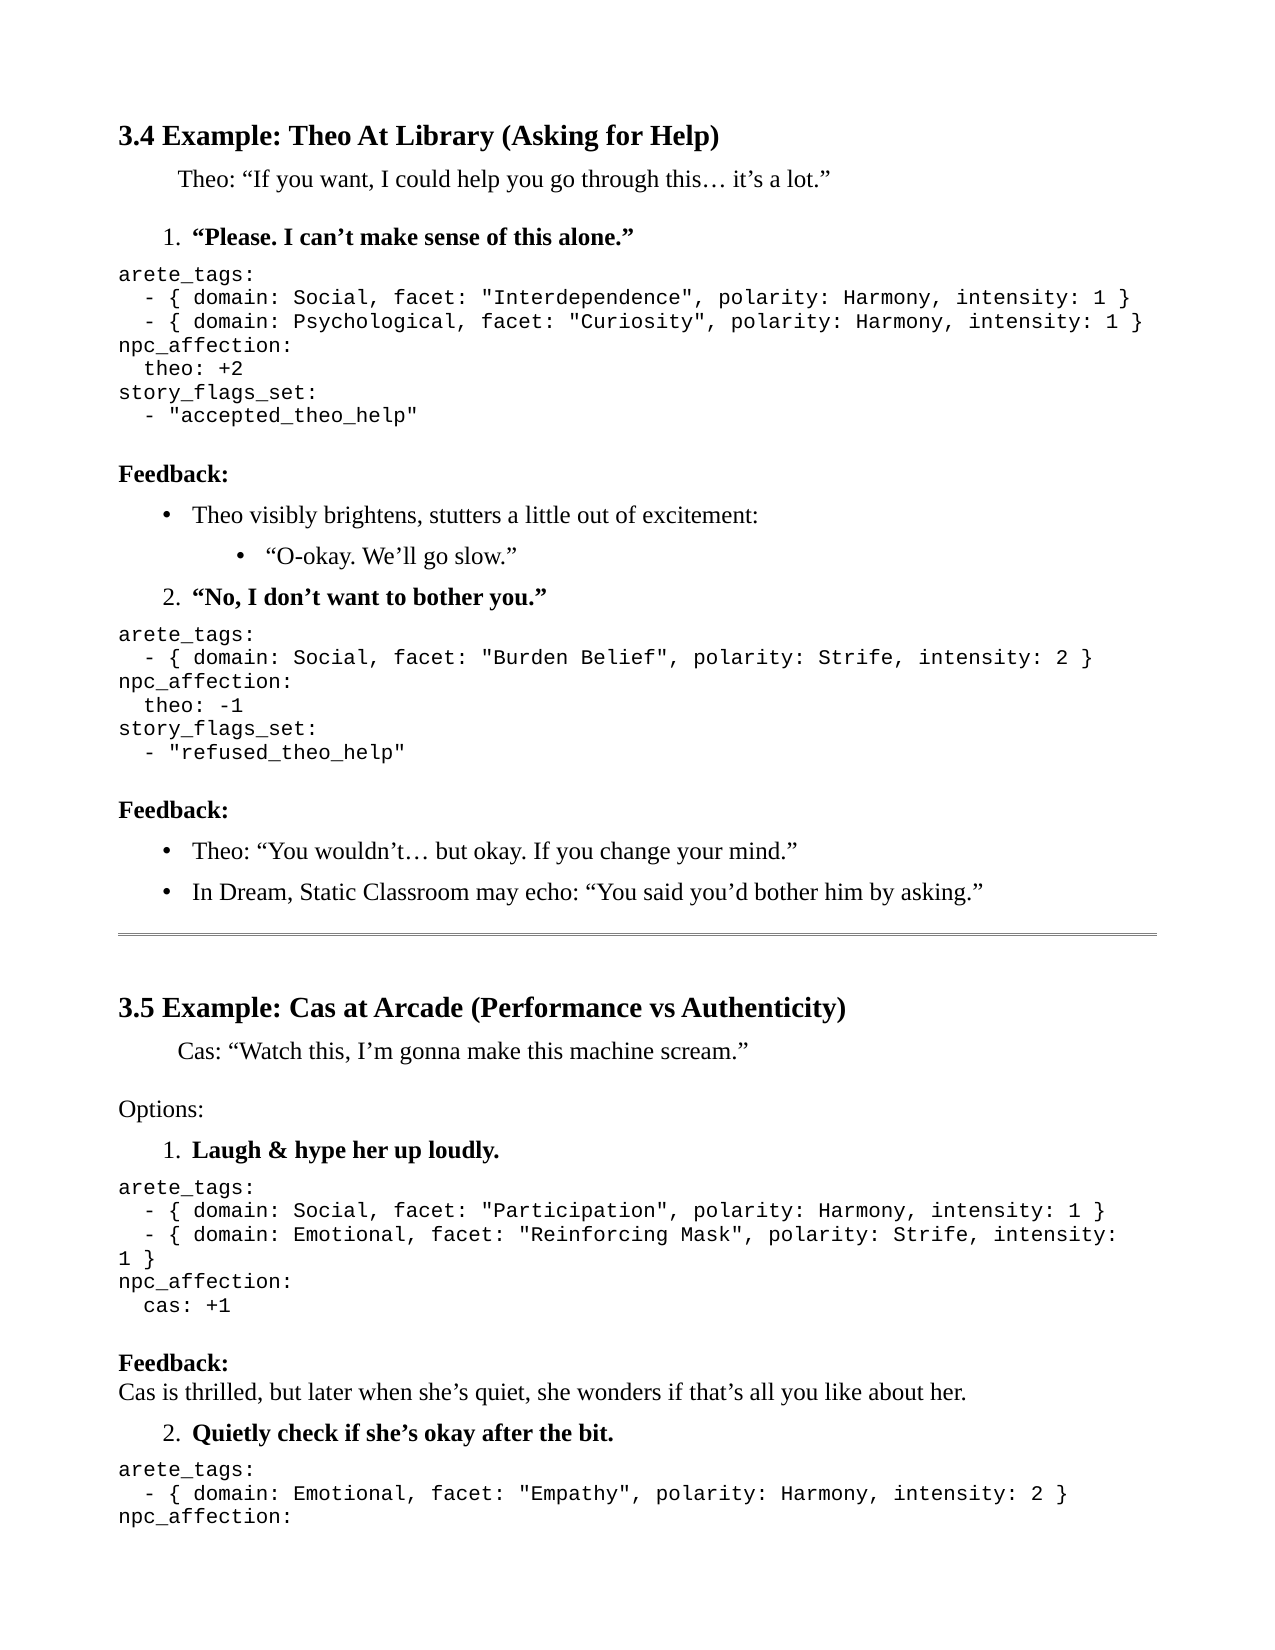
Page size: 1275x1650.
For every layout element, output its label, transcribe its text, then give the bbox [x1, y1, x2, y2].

subtitle 3.4 Example: Theo At Library (Asking for Help) [118, 118, 1157, 152]
text Feedback: [118, 795, 1157, 824]
text - { domain: Social, facet: "Burden Belief", polarity: Strife, intensity: 2 } [118, 647, 1157, 671]
text arete_tags: [118, 264, 1157, 287]
text Cas: “Watch this, I’m gonna make this machine scream.” [177, 1036, 1098, 1065]
list “No, I don’t want to bother you.” [162, 582, 1157, 611]
text arete_tags: [118, 624, 1157, 647]
text story_flags_set: [118, 718, 1157, 742]
text story_flags_set: [118, 382, 1157, 406]
list Theo: “You wouldn’t… but okay. If you change your mind.” [162, 836, 1157, 865]
text arete_tags: [118, 1459, 1157, 1483]
text - "refused_theo_help" [118, 742, 1157, 766]
list “O-okay. We’ll go slow.” [236, 541, 1157, 570]
text npc_affection: [118, 1271, 1157, 1295]
list Laugh & hype her up loudly. [162, 1135, 1157, 1164]
text - { domain: Social, facet: "Participation", polarity: Harmony, intensity: 1 } [118, 1200, 1157, 1224]
text theo: -1 [118, 694, 1157, 718]
text - { domain: Social, facet: "Interdependence", polarity: Harmony, intensity: 1 } [118, 287, 1157, 311]
text - "accepted_theo_help" [118, 406, 1157, 429]
text npc_affection: [118, 334, 1157, 358]
text - { domain: Psychological, facet: "Curiosity", polarity: Harmony, intensity: 1 } [118, 311, 1157, 334]
list In Dream, Static Classroom may echo: “You said you’d bother him by asking.” [162, 877, 1157, 906]
text Feedback: Cas is thrilled, but later when she’s quiet, she wonders if that’s all you like about her. [118, 1348, 1157, 1406]
text arete_tags: [118, 1177, 1157, 1200]
text - { domain: Emotional, facet: "Reinforcing Mask", polarity: Strife, intensity: 1 } [118, 1224, 1157, 1271]
text cas: +1 [118, 1295, 1157, 1318]
text Feedback: [118, 459, 1157, 487]
list Quietly check if she’s okay after the bit. [162, 1418, 1157, 1447]
text - { domain: Emotional, facet: "Empathy", polarity: Harmony, intensity: 2 } [118, 1483, 1157, 1507]
text npc_affection: [118, 1507, 1157, 1530]
list “Please. I can’t make sense of this alone.” [162, 222, 1157, 251]
text Theo: “If you want, I could help you go through this… it’s a lot.” [177, 164, 1098, 193]
subtitle 3.5 Example: Cas at Arcade (Performance vs Authenticity) [118, 990, 1157, 1023]
list Theo visibly brightens, stutters a little out of excitement: [162, 500, 1157, 529]
text theo: +2 [118, 358, 1157, 382]
text npc_affection: [118, 671, 1157, 694]
text Options: [118, 1094, 1157, 1123]
